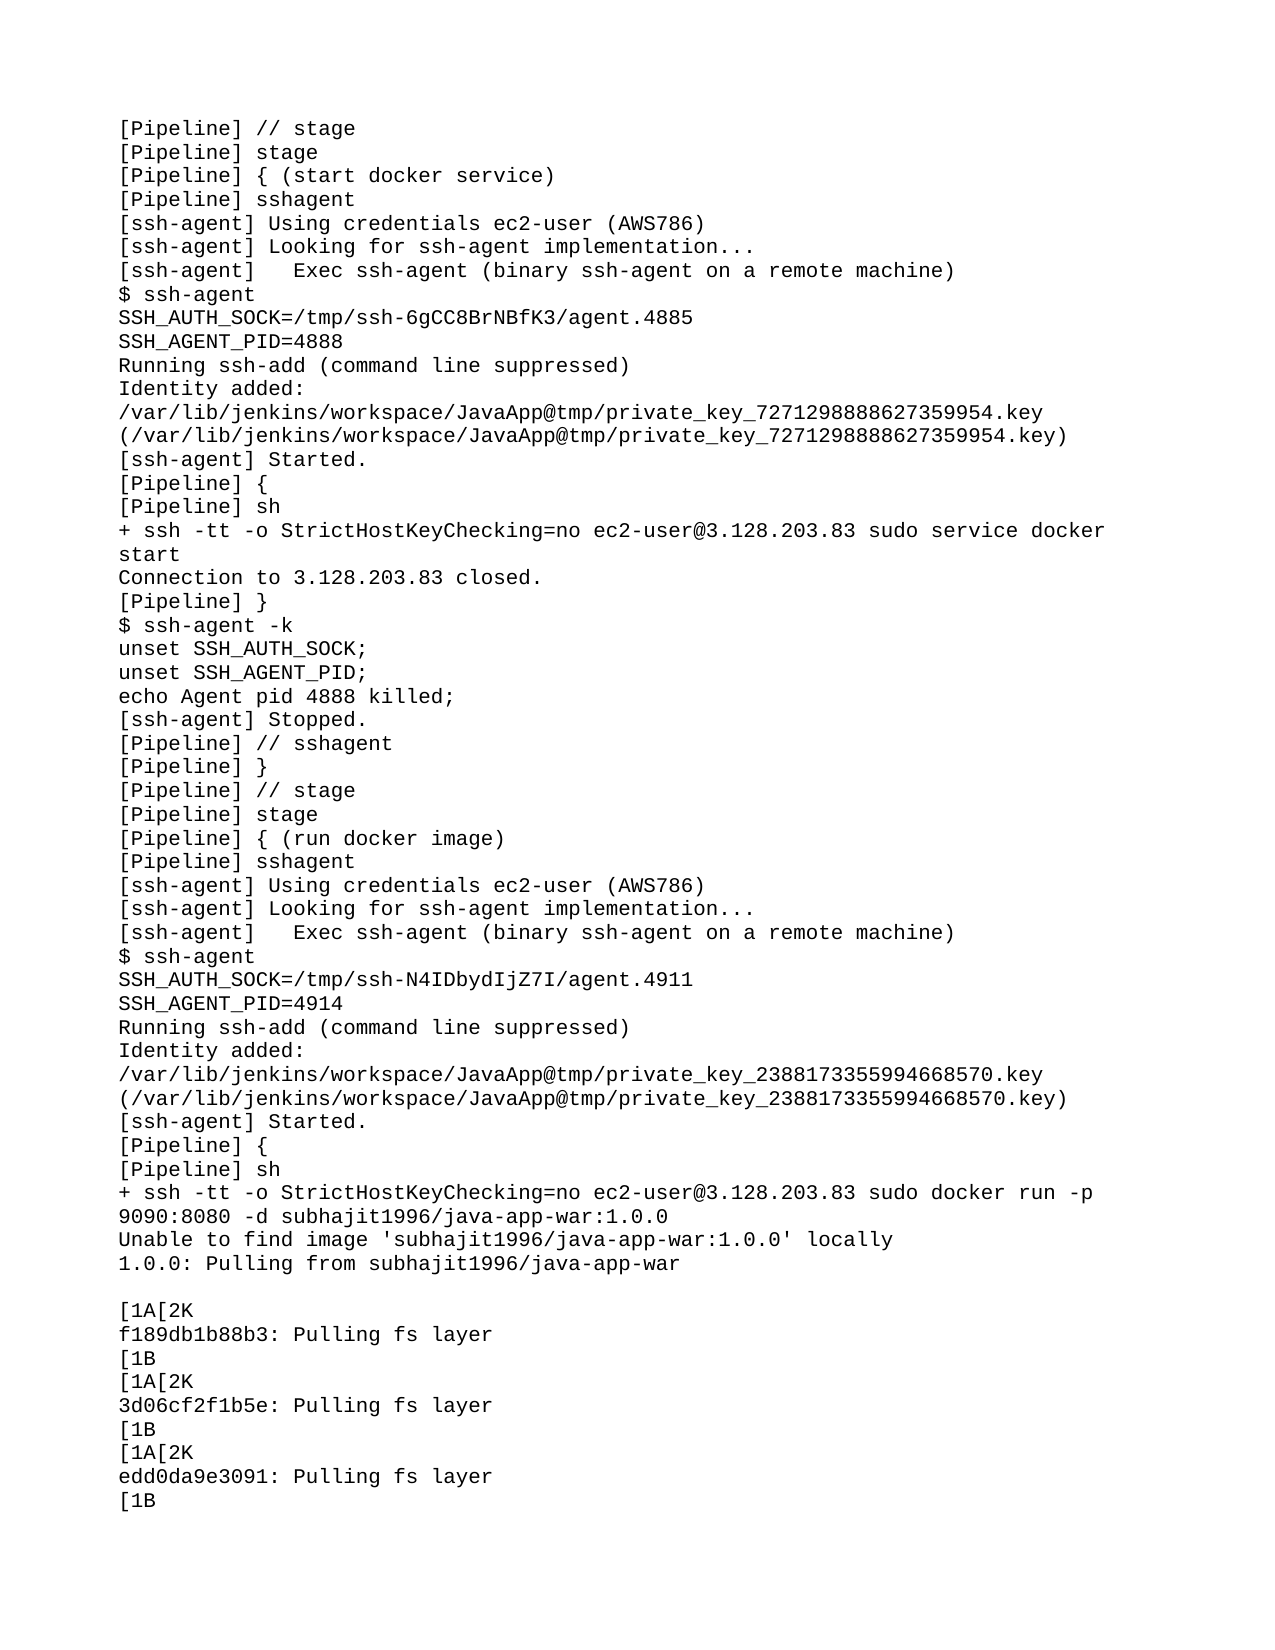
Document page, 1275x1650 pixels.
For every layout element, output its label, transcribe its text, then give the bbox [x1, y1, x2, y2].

text [1A[2K [118, 1442, 1157, 1466]
text [Pipeline] } [118, 757, 1157, 780]
text [Pipeline] sh [118, 496, 1157, 520]
text [Pipeline] } [118, 591, 1157, 615]
text [ssh-agent] Using credentials ec2-user (AWS786) [118, 213, 1157, 236]
text [1A[2K [118, 1300, 1157, 1324]
text [Pipeline] { (start docker service) [118, 165, 1157, 189]
text [Pipeline] // stage [118, 118, 1157, 142]
text SSH_AUTH_SOCK=/tmp/ssh-N4IDbydIjZ7I/agent.4911 [118, 969, 1157, 993]
text [Pipeline] // stage [118, 780, 1157, 804]
text [Pipeline] sshagent [118, 851, 1157, 875]
text [Pipeline] { [118, 1135, 1157, 1158]
text edd0da9e3091: Pulling fs layer [118, 1466, 1157, 1489]
text unset SSH_AUTH_SOCK; [118, 638, 1157, 662]
text f189db1b88b3: Pulling fs layer [118, 1324, 1157, 1348]
text [Pipeline] sh [118, 1158, 1157, 1182]
text SSH_AGENT_PID=4914 [118, 993, 1157, 1017]
text [1B [118, 1348, 1157, 1371]
text [Pipeline] stage [118, 804, 1157, 827]
text $ ssh-agent -k [118, 615, 1157, 638]
text $ ssh-agent [118, 946, 1157, 969]
text [1B [118, 1489, 1157, 1513]
text [Pipeline] // sshagent [118, 733, 1157, 757]
text echo Agent pid 4888 killed; [118, 686, 1157, 709]
text [ssh-agent] Looking for ssh-agent implementation... [118, 236, 1157, 260]
text Identity added: /var/lib/jenkins/workspace/JavaApp@tmp/private_key_7271298888627359954.key (/var/lib/jenkins/workspace/JavaApp@tmp/private_key_7271298888627359954.key) [118, 378, 1157, 449]
text + ssh -tt -o StrictHostKeyChecking=no ec2-user@3.128.203.83 sudo service docker start [118, 520, 1157, 567]
text [1A[2K [118, 1371, 1157, 1395]
text [1B [118, 1419, 1157, 1442]
text + ssh -tt -o StrictHostKeyChecking=no ec2-user@3.128.203.83 sudo docker run -p 9090:8080 -d subhajit1996/java-app-war:1.0.0 [118, 1182, 1157, 1229]
text [ssh-agent] Looking for ssh-agent implementation... [118, 898, 1157, 922]
text [Pipeline] { (run docker image) [118, 827, 1157, 851]
text $ ssh-agent [118, 284, 1157, 307]
text 1.0.0: Pulling from subhajit1996/java-app-war [118, 1253, 1157, 1277]
text [ssh-agent] Started. [118, 1111, 1157, 1135]
text SSH_AGENT_PID=4888 [118, 331, 1157, 354]
text [Pipeline] sshagent [118, 189, 1157, 213]
text [ssh-agent] Stopped. [118, 709, 1157, 733]
text [ssh-agent] Using credentials ec2-user (AWS786) [118, 875, 1157, 898]
text Unable to find image 'subhajit1996/java-app-war:1.0.0' locally [118, 1229, 1157, 1253]
text Connection to 3.128.203.83 closed. [118, 567, 1157, 591]
text SSH_AUTH_SOCK=/tmp/ssh-6gCC8BrNBfK3/agent.4885 [118, 307, 1157, 331]
text [ssh-agent] Exec ssh-agent (binary ssh-agent on a remote machine) [118, 922, 1157, 946]
text Running ssh-add (command line suppressed) [118, 1017, 1157, 1040]
text [Pipeline] { [118, 473, 1157, 496]
text [ssh-agent] Started. [118, 449, 1157, 473]
text 3d06cf2f1b5e: Pulling fs layer [118, 1395, 1157, 1419]
text [Pipeline] stage [118, 142, 1157, 165]
text [ssh-agent] Exec ssh-agent (binary ssh-agent on a remote machine) [118, 260, 1157, 284]
text Running ssh-add (command line suppressed) [118, 354, 1157, 378]
text unset SSH_AGENT_PID; [118, 662, 1157, 686]
text Identity added: /var/lib/jenkins/workspace/JavaApp@tmp/private_key_2388173355994668570.key (/var/lib/jenkins/workspace/JavaApp@tmp/private_key_2388173355994668570.key) [118, 1040, 1157, 1111]
